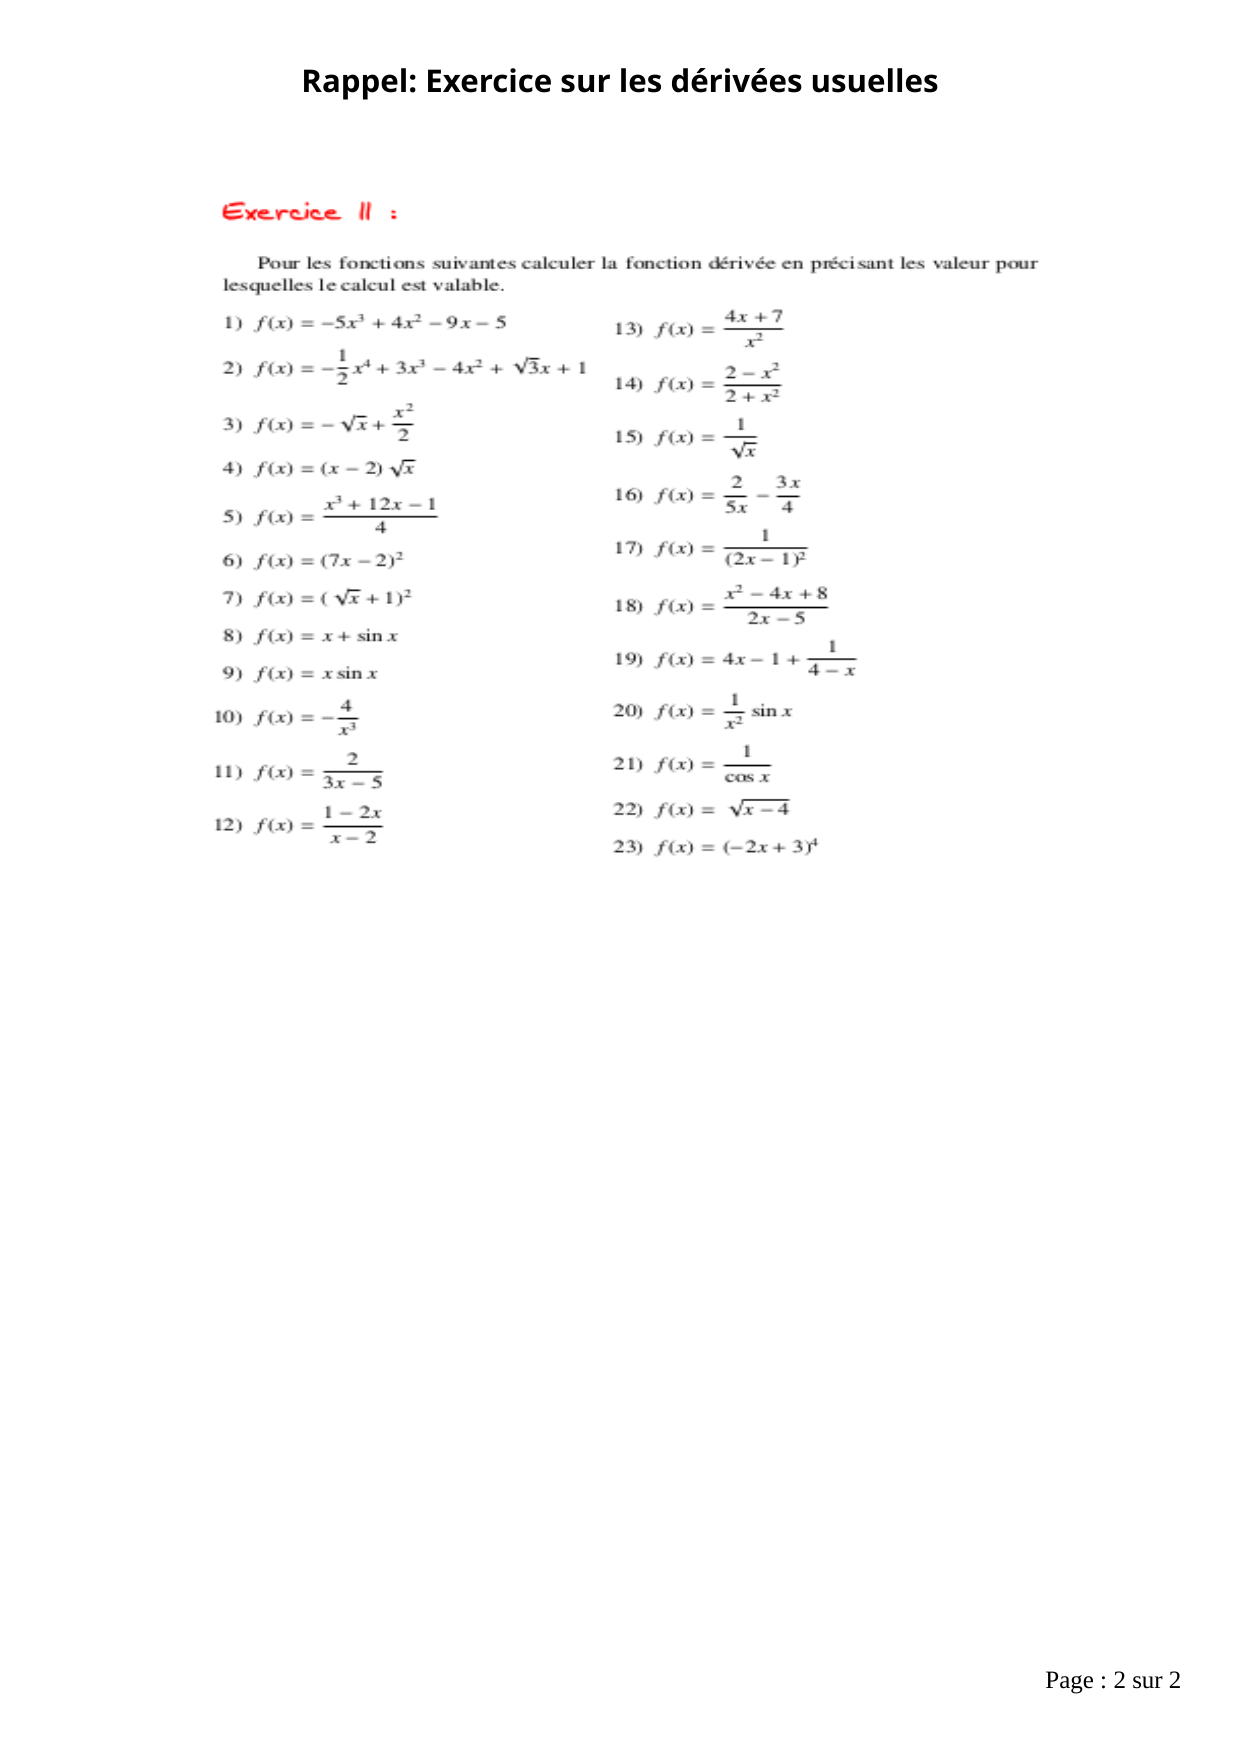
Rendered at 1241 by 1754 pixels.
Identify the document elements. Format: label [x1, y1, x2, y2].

picture [73, 183, 1118, 873]
